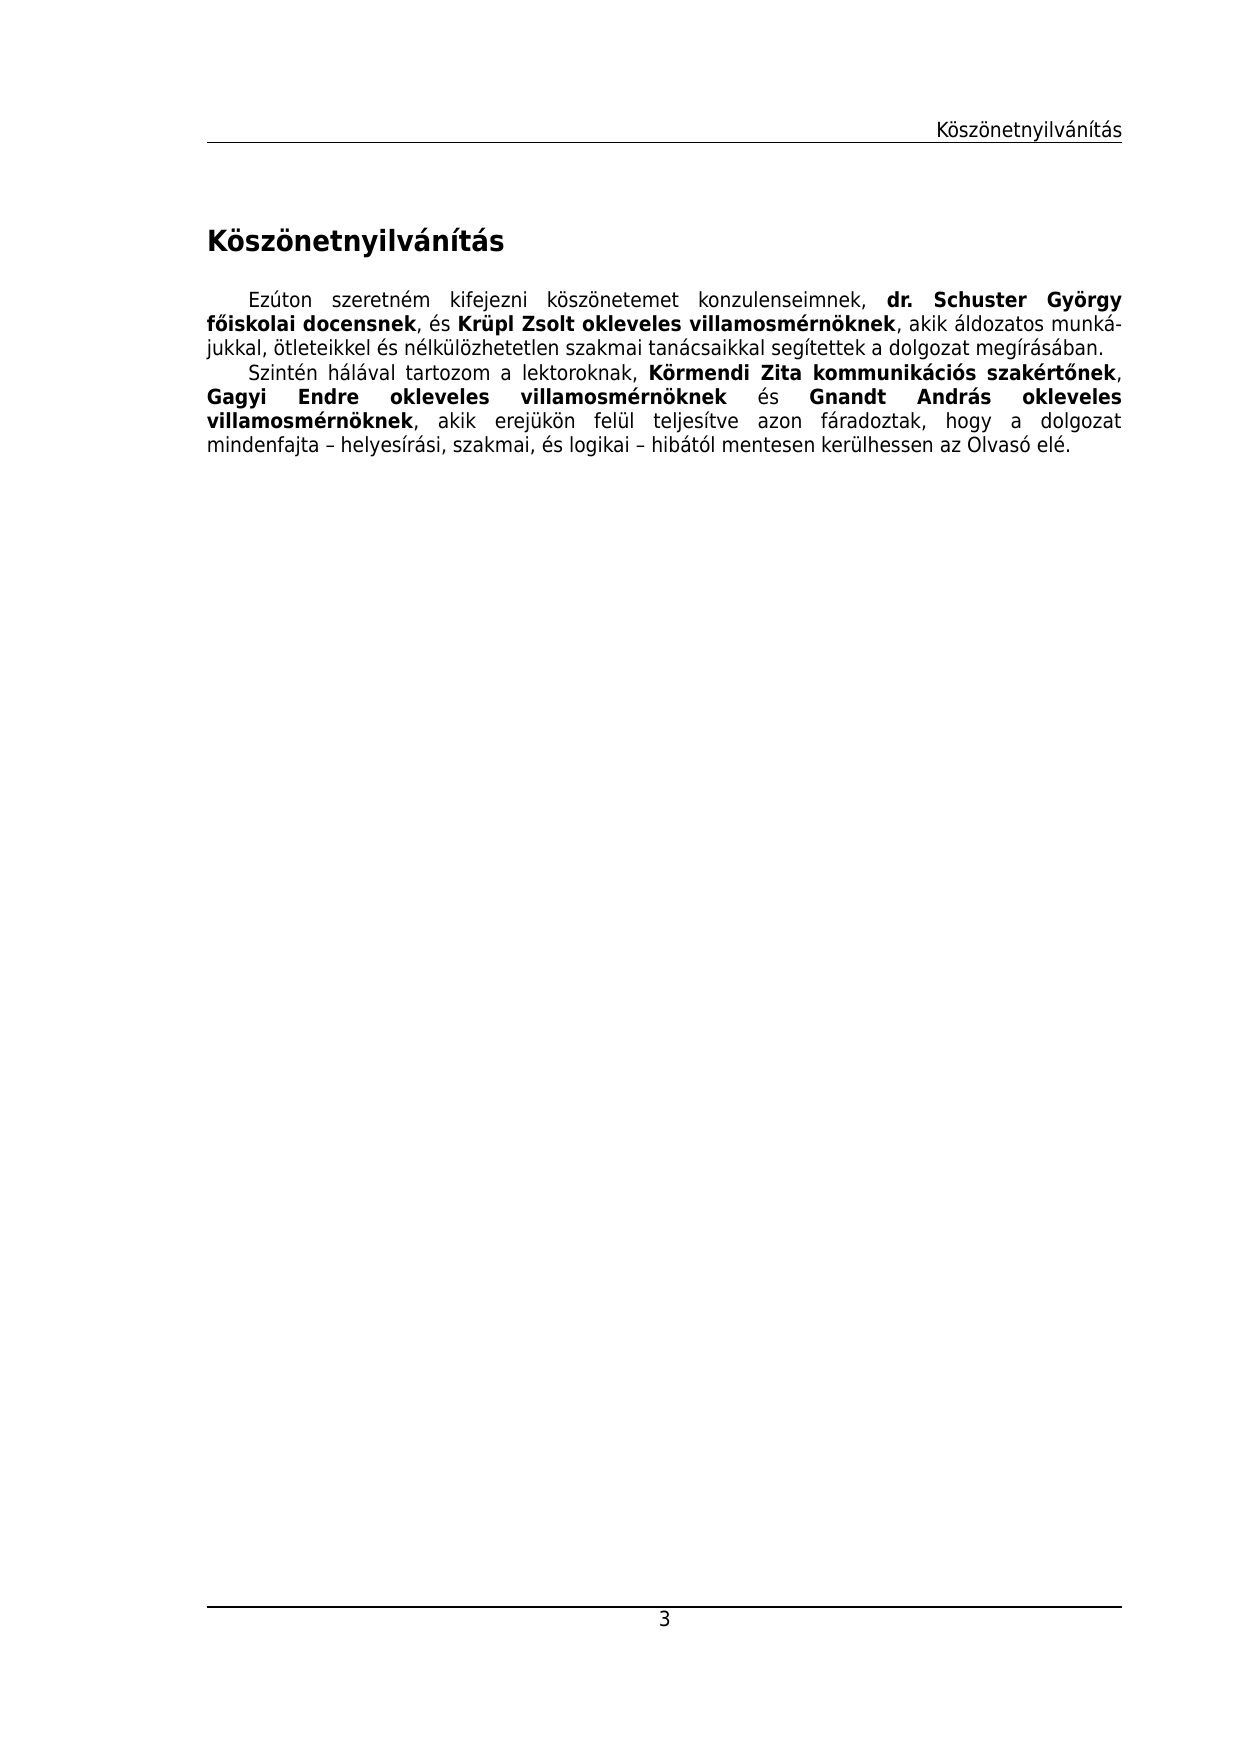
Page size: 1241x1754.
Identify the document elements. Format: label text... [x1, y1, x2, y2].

text Ezúton szeretném kifejezni köszönetemet konzulenseimnek, dr. Schuster György főiskolai docensnek, és Krüpl Zsolt okleveles villamosmérnöknek, akik áldozatos mun­ká­juk­kal, ötleteikkel és nélkülözhetetlen szakmai tanácsaikkal segítettek a dolgozat megírásában. [207, 288, 1122, 361]
subtitle Köszönetnyilvánítás [207, 224, 1122, 258]
text Szintén hálával tartozom a lektoroknak, Körmendi Zita kommunikációs szakértőnek, Gagyi Endre okleveles villamosmérnöknek és Gnandt András okleveles villamosmérnöknek, akik erejükön felül teljesítve azon fáradoztak, hogy a dolgozat mindenfajta – helyesírási, szakmai, és logikai – hibától mentesen kerülhessen az Olvasó elé. [207, 361, 1122, 458]
